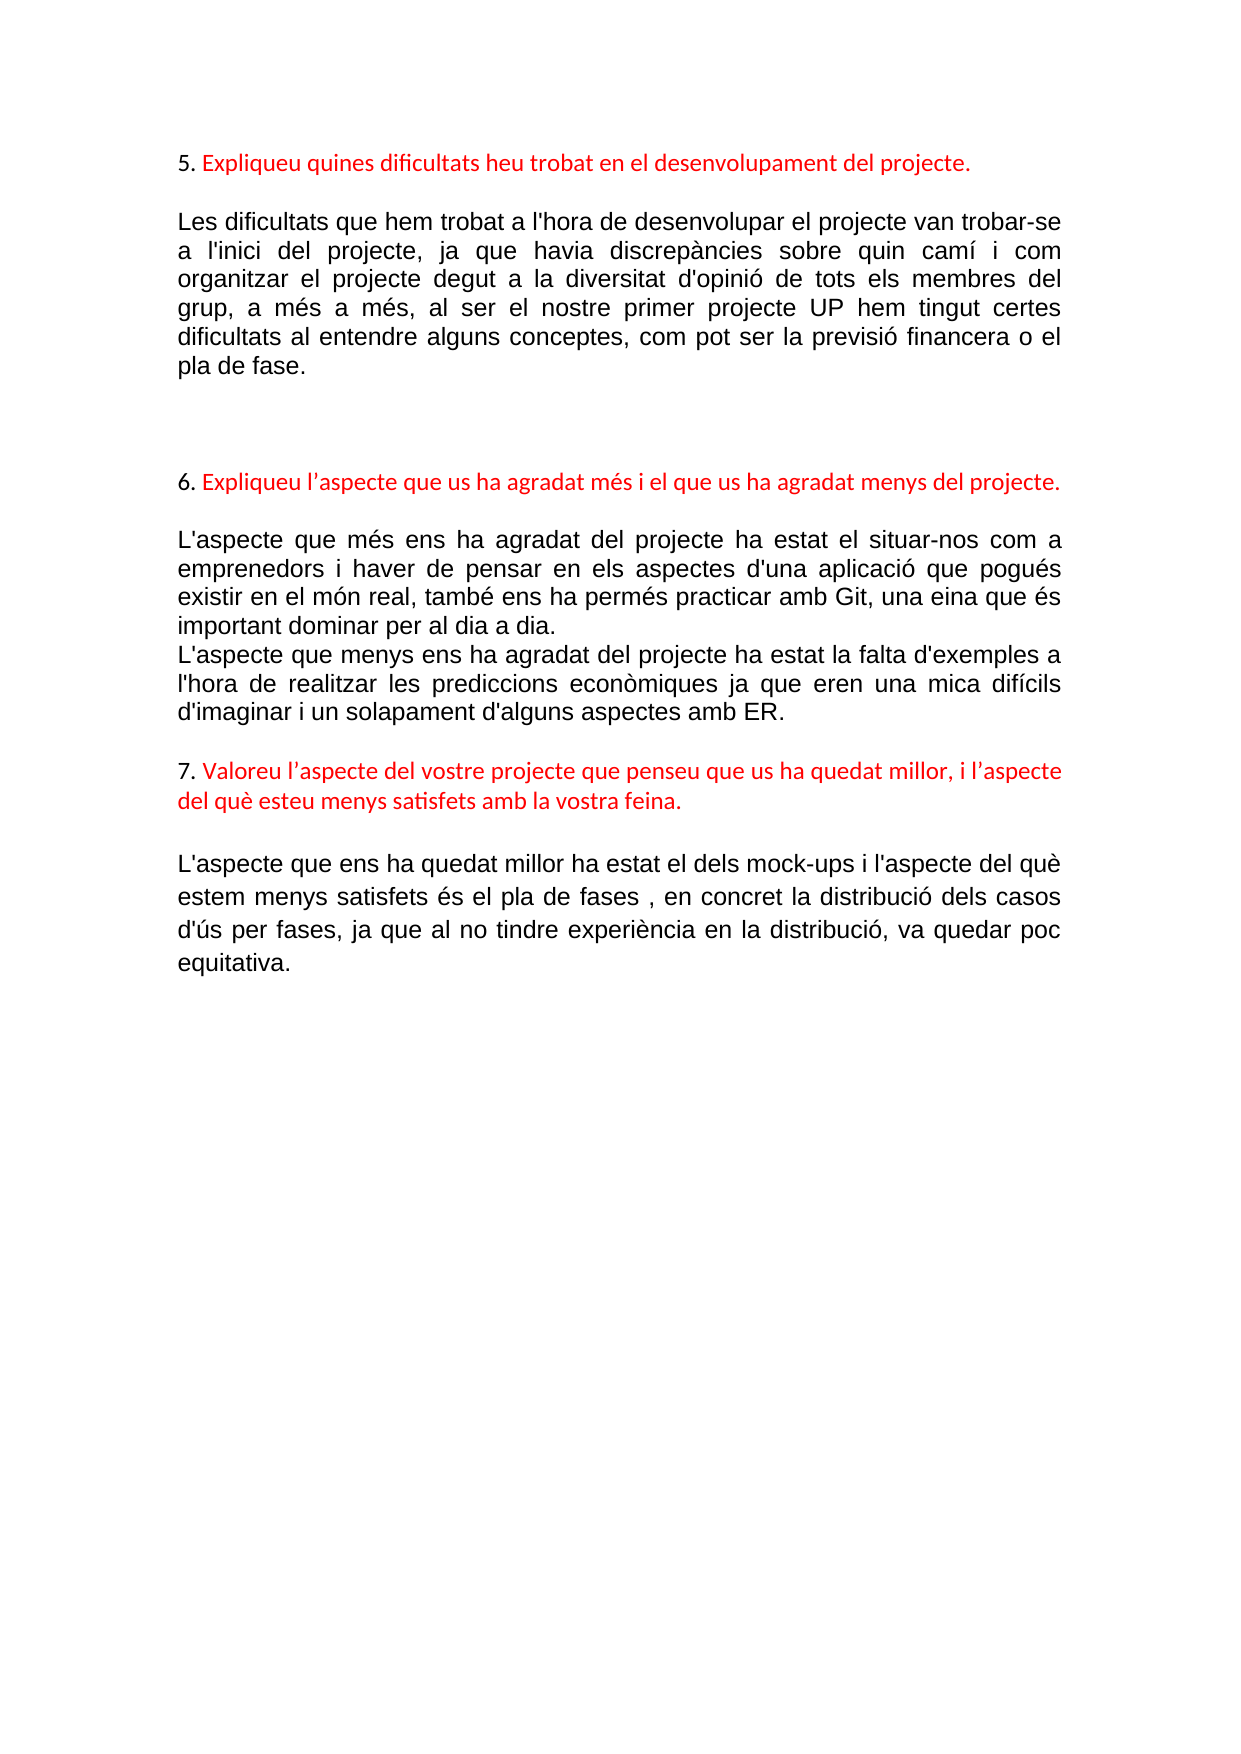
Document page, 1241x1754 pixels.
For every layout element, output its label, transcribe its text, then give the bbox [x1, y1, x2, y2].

text 5. Expliqueu quines dificultats heu trobat en el desenvolupament del projecte. [177, 148, 1063, 178]
text L'aspecte que menys ens ha agradat del projecte ha estat la falta d'exemples a l'hora de realitzar les prediccions econòmiques ja que eren una mica difícils d'imaginar i un solapament d'alguns aspectes amb ER. [177, 640, 1063, 726]
text 6. Expliqueu l’aspecte que us ha agradat més i el que us ha agradat menys del projecte. [177, 466, 1063, 496]
text L'aspecte que ens ha quedat millor ha estat el dels mock-ups i l'aspecte del què estem menys satisfets és el pla de fases , en concret la distribució dels casos d'ús per fases, ja que al no tindre experiència en la distribució, va quedar poc equitativa. [177, 849, 1063, 977]
text Les dificultats que hem trobat a l'hora de desenvolupar el projecte van trobar-se a l'inici del projecte, ja que havia discrepàncies sobre quin camí i com organitzar el projecte degut a la diversitat d'opinió de tots els membres del grup, a més a més, al ser el nostre primer projecte UP hem tingut certes dificultats al entendre alguns conceptes, com pot ser la previsió financera o el pla de fase. [177, 207, 1063, 379]
text L'aspecte que més ens ha agradat del projecte ha estat el situar-nos com a emprenedors i haver de pensar en els aspectes d'una aplicació que pogués existir en el món real, també ens ha permés practicar amb Git, una eina que és important dominar per al dia a dia. [177, 525, 1063, 640]
text 7. Valoreu l’aspecte del vostre projecte que penseu que us ha quedat millor, i l’aspecte del què esteu menys satisfets amb la vostra feina. [177, 755, 1063, 816]
